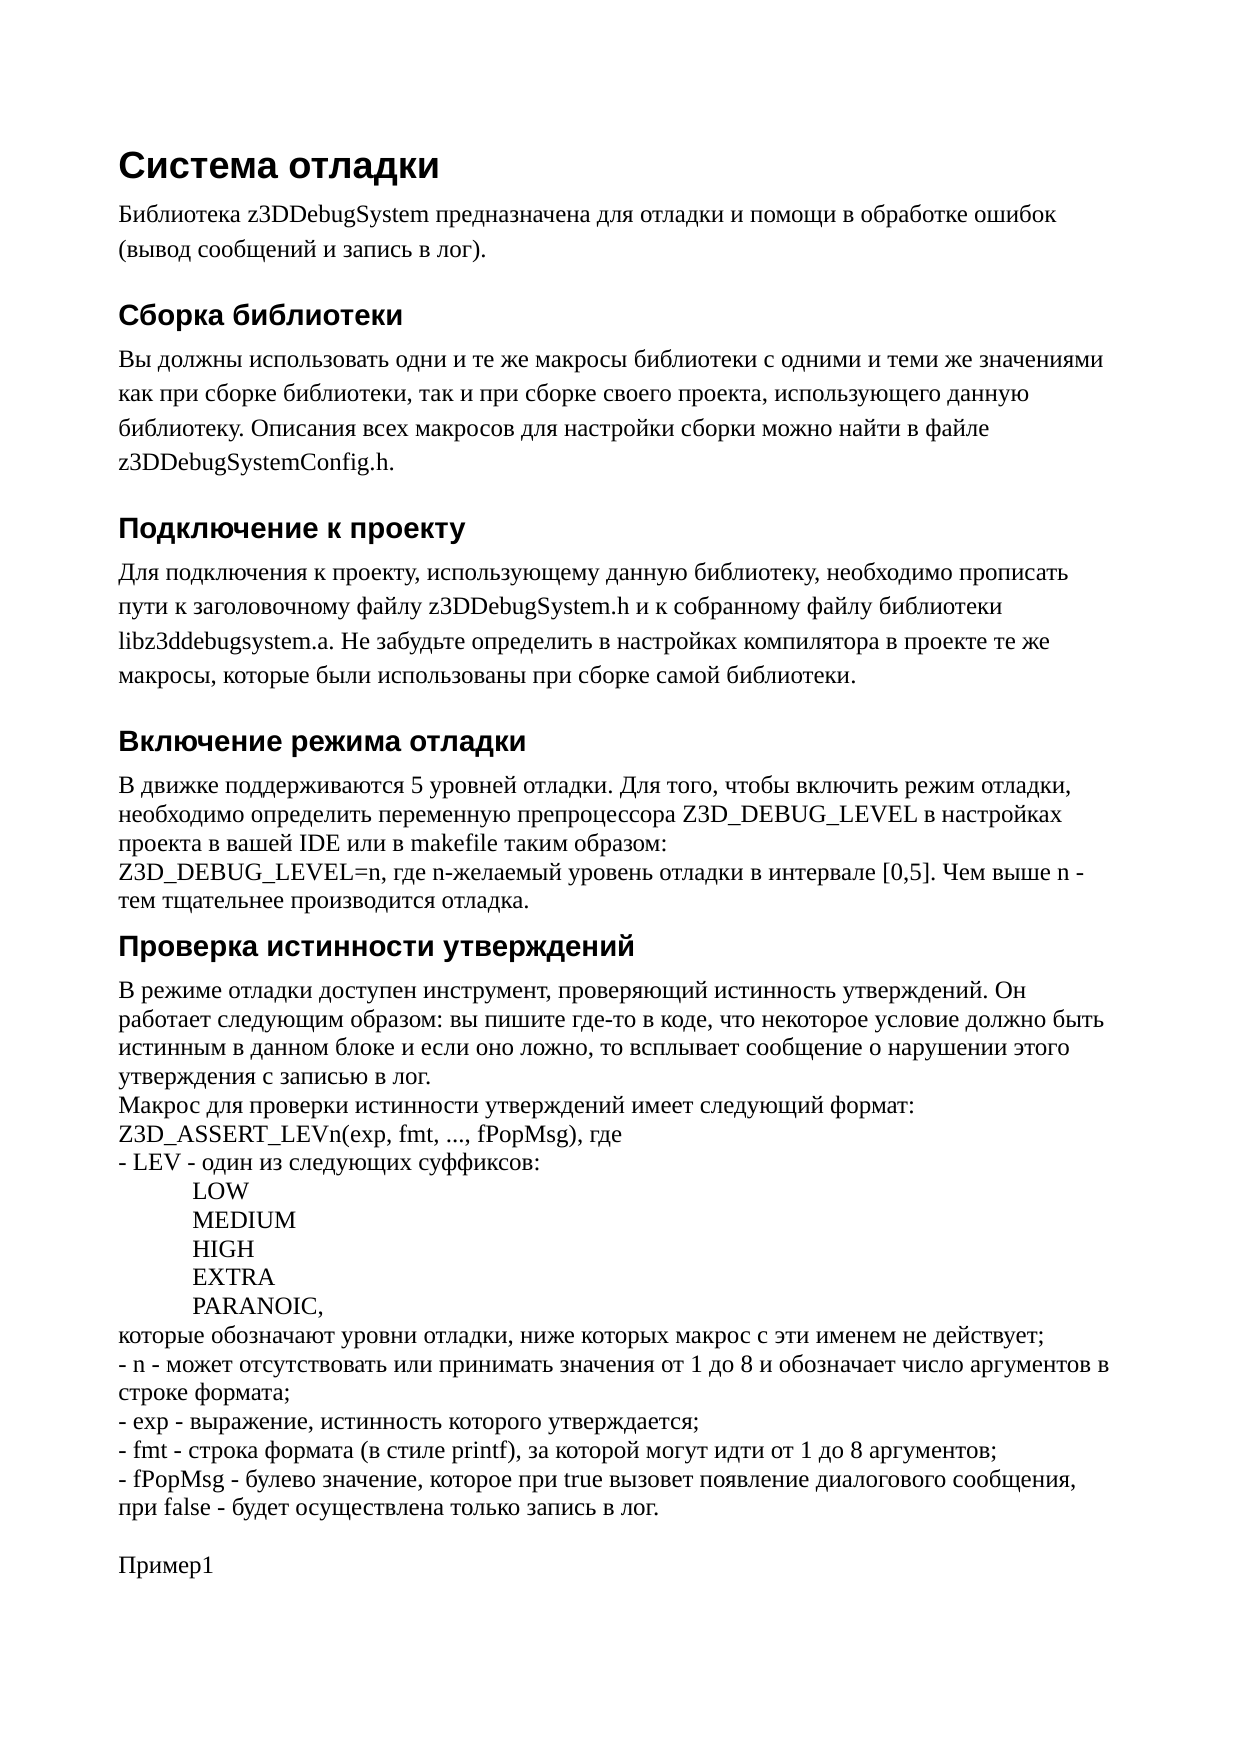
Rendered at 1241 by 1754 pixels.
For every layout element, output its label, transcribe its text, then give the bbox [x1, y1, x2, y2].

text Для подключения к проекту, использующему данную библиотеку, необходимо прописать пути к заголовочному файлу z3DDebugSystem.h и к собранному файлу библиотеки libz3ddebugsystem.a. Не забудьте определить в настройках компилятора в проекте те же макросы, которые были использованы при сборке самой библиотеки. [118, 557, 1122, 689]
text строке формата; [118, 1377, 1122, 1406]
text - fPopMsg - булево значение, которое при true вызовет появление диалогового сообщения, [118, 1464, 1122, 1492]
text которые обозначают уровни отладки, ниже которых макрос с эти именем не действует; [118, 1320, 1122, 1349]
text Вы должны использовать одни и те же макросы библиотеки с одними и теми же значениями как при сборке библиотеки, так и при сборке своего проекта, использующего данную библиотеку. Описания всех макросов для настройки сборки можно найти в файле z3DDebugSystemConfig.h. [118, 344, 1122, 476]
text Z3D_ASSERT_LEVn(exp, fmt, ..., fPopMsg), где [118, 1119, 1122, 1147]
text - exp - выражение, истинность которого утверждается; [118, 1406, 1122, 1435]
text - n - может отсутствовать или принимать значения от 1 до 8 и обозначает число аргументов в [118, 1349, 1122, 1377]
text В режиме отладки доступен инструмент, проверяющий истинность утверждений. Он работает следующим образом: вы пишите где-то в коде, что некоторое условие должно быть истинным в данном блоке и если оно ложно, то всплывает сообщение о нарушении этого утверждения с записью в лог. [118, 975, 1122, 1090]
text HIGH [118, 1234, 1122, 1262]
text LOW [118, 1176, 1122, 1205]
text Z3D_DEBUG_LEVEL=n, где n-желаемый уровень отладки в интервале [0,5]. Чем выше n - тем тщательнее производится отладка. [118, 857, 1122, 914]
text при false - будет осуществлена только запись в лог. [118, 1492, 1122, 1521]
subtitle Включение режима отладки [118, 724, 1122, 758]
subtitle Сборка библиотеки [118, 297, 1122, 331]
text PARANOIC, [118, 1291, 1122, 1320]
text EXTRA [118, 1262, 1122, 1291]
text - LEV - один из следующих суффиксов: [118, 1147, 1122, 1176]
subtitle Проверка истинности утверждений [118, 929, 1122, 962]
text MEDIUM [118, 1205, 1122, 1234]
text Пример1 [118, 1550, 1122, 1579]
subtitle Подключение к проекту [118, 511, 1122, 544]
text Библиотека z3DDebugSystem предназначена для отладки и помощи в обработке ошибок (вывод сообщений и запись в лог). [118, 199, 1122, 262]
subtitle Система отладки [118, 143, 1122, 187]
text В движке поддерживаются 5 уровней отладки. Для того, чтобы включить режим отладки, необходимо определить переменную препроцессора Z3D_DEBUG_LEVEL в настройках проекта в вашей IDE или в makefile таким образом: [118, 770, 1122, 857]
text - fmt - строка формата (в стиле printf), за которой могут идти от 1 до 8 аргументов; [118, 1435, 1122, 1464]
text Макрос для проверки истинности утверждений имеет следующий формат: [118, 1090, 1122, 1119]
